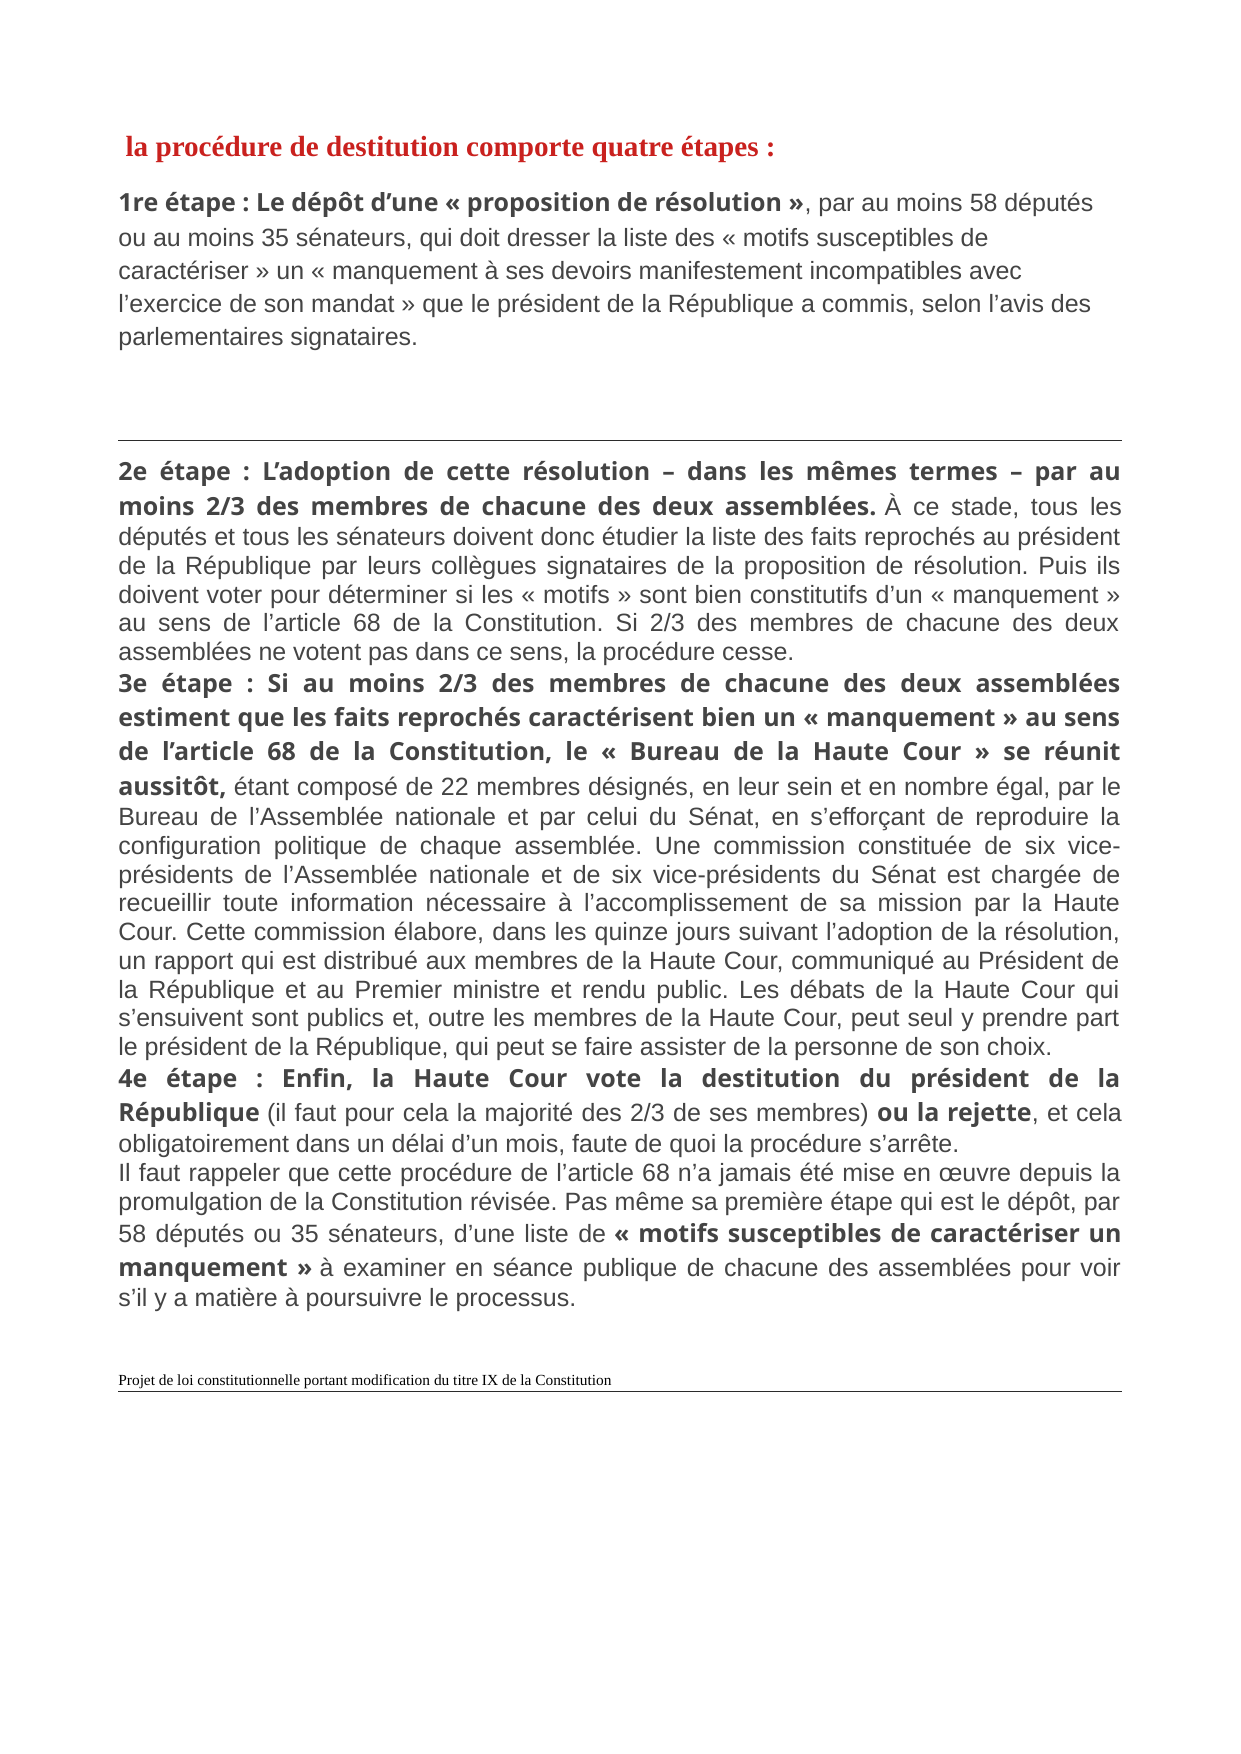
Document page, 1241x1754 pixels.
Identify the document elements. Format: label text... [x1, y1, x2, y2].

text 4e étape : Enfin, la Haute Cour vote la destitution du président de la République (il faut pour cela la majorité des 2/3 de ses membres) ou la rejette, et cela obligatoirement dans un délai d’un mois, faute de quoi la procédure s’arrête. [118, 1061, 1122, 1158]
subtitle la procédure de destitution comporte quatre étapes : [118, 129, 1122, 163]
subtitle Projet de loi constitutionnelle portant modification du titre IX de la Constitution [118, 1371, 1122, 1391]
text Il faut rappeler que cette procédure de l’article 68 n’a jamais été mise en œuvre depuis la promulgation de la Constitution révisée. Pas même sa première étape qui est le dépôt, par 58 députés ou 35 sénateurs, d’une liste de « motifs susceptibles de caractériser un manquement » à examiner en séance publique de chacune des assemblées pour voir s’il y a matière à poursuivre le processus. [118, 1158, 1122, 1312]
text 3e étape : Si au moins 2/3 des membres de chacune des deux assemblées estiment que les faits reprochés caractérisent bien un « manquement » au sens de l’article 68 de la Constitution, le « Bureau de la Haute Cour » se réunit aussitôt, étant composé de 22 membres désignés, en leur sein et en nombre égal, par le Bureau de l’Assemblée nationale et par celui du Sénat, en s’efforçant de reproduire la configuration politique de chaque assemblée. Une commission constituée de six vice-présidents de l’Assemblée nationale et de six vice-présidents du Sénat est chargée de recueillir toute information nécessaire à l’accomplissement de sa mission par la Haute Cour. Cette commission élabore, dans les quinze jours suivant l’adoption de la résolution, un rapport qui est distribué aux membres de la Haute Cour, communiqué au Président de la République et au Premier ministre et rendu public. Les débats de la Haute Cour qui s’ensuivent sont publics et, outre les membres de la Haute Cour, peut seul y prendre part le président de la République, qui peut se faire assister de la personne de son choix. [118, 666, 1122, 1061]
text 1re étape : Le dépôt d’une « proposition de résolution », par au moins 58 députés ou au moins 35 sénateurs, qui doit dresser la liste des « motifs susceptibles de caractériser » un « manquement à ses devoirs manifestement incompatibles avec l’exercice de son mandat » que le président de la République a commis, selon l’avis des parlementaires signataires. [118, 185, 1122, 351]
text 2e étape : L’adoption de cette résolution – dans les mêmes termes – par au moins 2/3 des membres de chacune des deux assemblées. À ce stade, tous les députés et tous les sénateurs doivent donc étudier la liste des faits reprochés au président de la République par leurs collègues signataires de la proposition de résolution. Puis ils doivent voter pour déterminer si les « motifs » sont bien constitutifs d’un « manquement » au sens de l’article 68 de la Constitution. Si 2/3 des membres de chacune des deux assemblées ne votent pas dans ce sens, la procédure cesse. [118, 454, 1122, 666]
